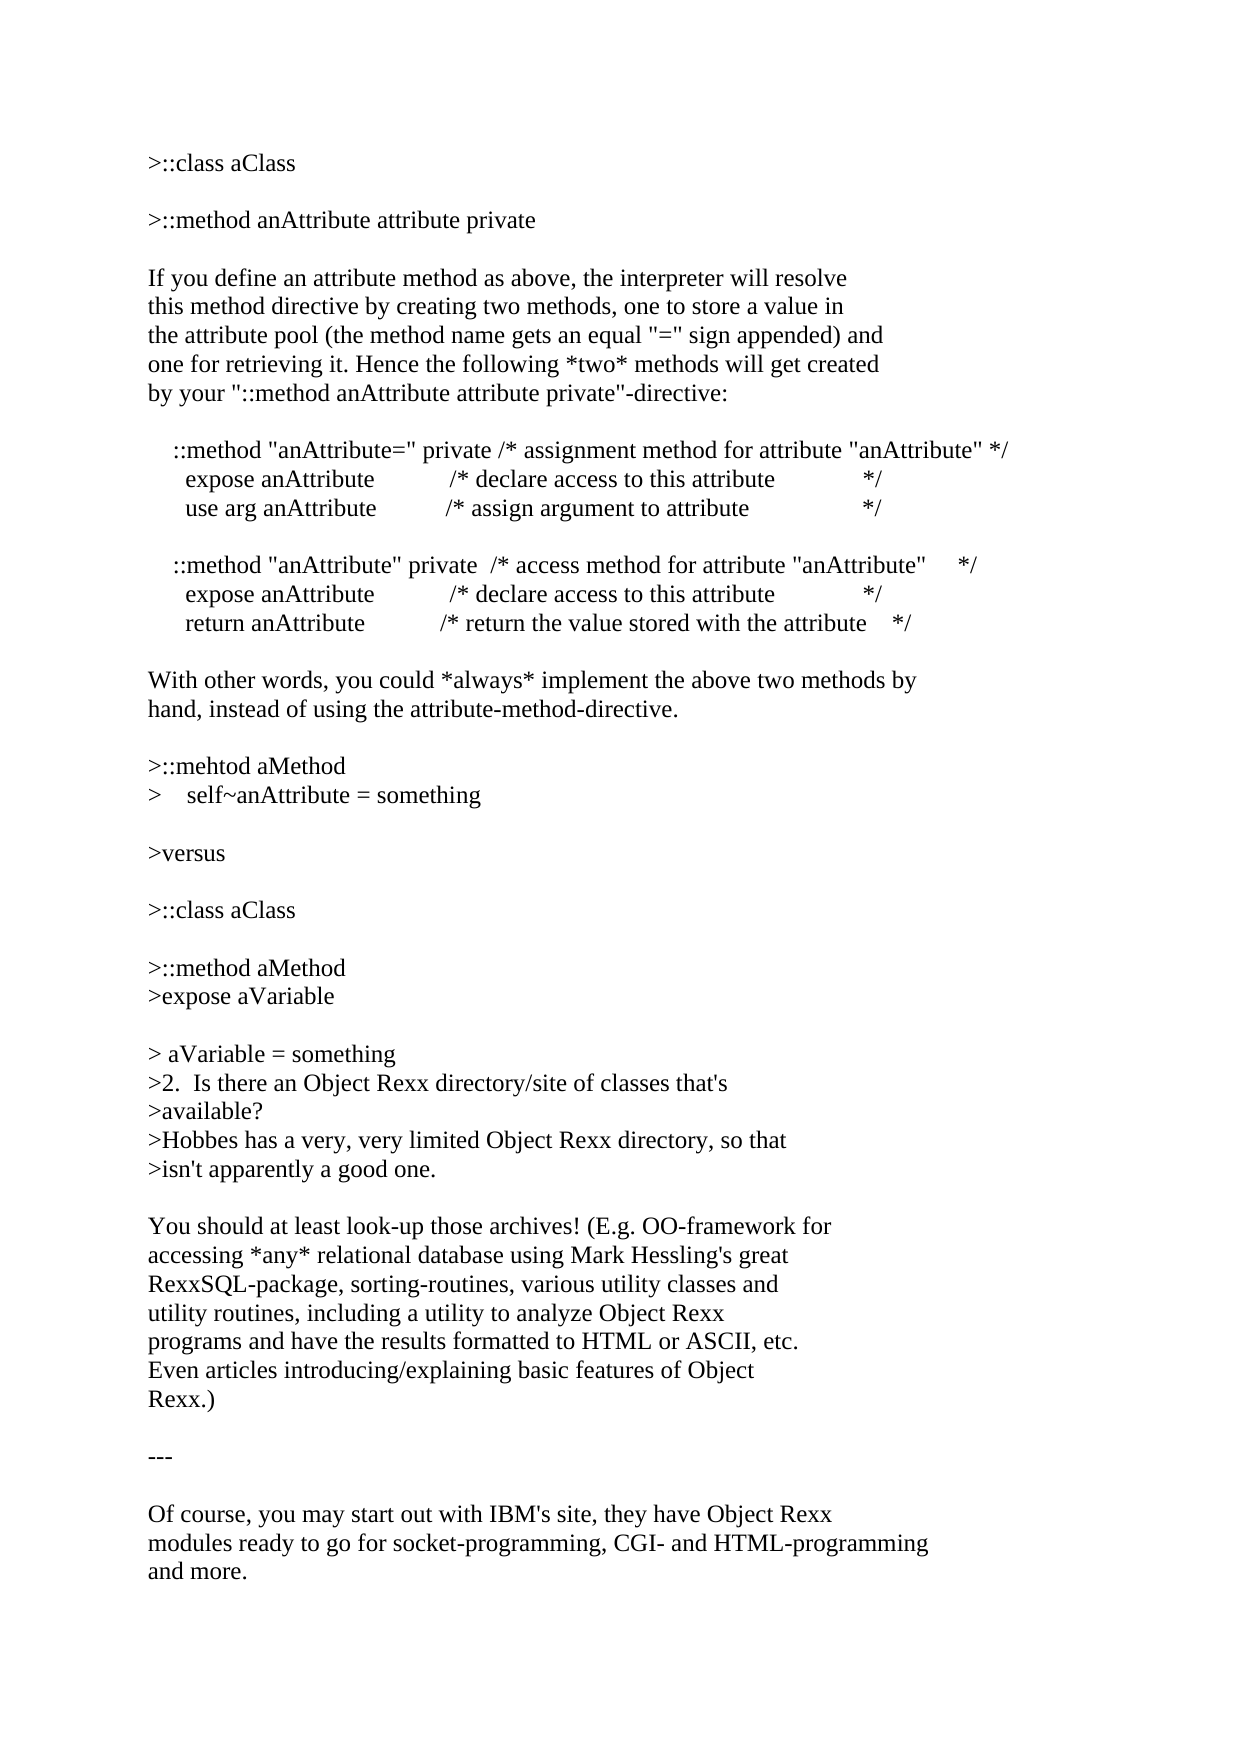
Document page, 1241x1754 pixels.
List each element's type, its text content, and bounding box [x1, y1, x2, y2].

text ::method "anAttribute=" private /* assignment method for attribute "anAttribute" */ [148, 435, 1093, 464]
text programs and have the results formatted to HTML or ASCII, etc. [148, 1326, 1093, 1355]
text and more. [148, 1556, 1093, 1585]
text RexxSQL-package, sorting-routines, various utility classes and [148, 1269, 1093, 1298]
text accessing *any* relational database using Mark Hessling's great [148, 1240, 1093, 1269]
text >isn't apparently a good one. [148, 1154, 1093, 1183]
text >2. Is there an Object Rexx directory/site of classes that's [148, 1068, 1093, 1096]
text >available? [148, 1096, 1093, 1125]
text this method directive by creating two methods, one to store a value in [148, 291, 1093, 320]
text >versus [148, 838, 1093, 866]
text use arg anAttribute /* assign argument to attribute */ [148, 493, 1093, 521]
text > self~anAttribute = something [148, 780, 1093, 809]
text the attribute pool (the method name gets an equal "=" sign appended) and [148, 320, 1093, 349]
text hand, instead of using the attribute-method-directive. [148, 694, 1093, 723]
text utility routines, including a utility to analyze Object Rexx [148, 1298, 1093, 1326]
text You should at least look-up those archives! (E.g. OO-framework for [148, 1211, 1093, 1240]
text one for retrieving it. Hence the following *two* methods will get created [148, 349, 1093, 378]
text >::class aClass [148, 895, 1093, 924]
text >::mehtod aMethod [148, 751, 1093, 780]
text by your "::method anAttribute attribute private"-directive: [148, 378, 1093, 406]
text Rexx.) [148, 1384, 1093, 1413]
text --- [148, 1441, 1093, 1470]
text expose anAttribute /* declare access to this attribute */ [148, 464, 1093, 493]
text >Hobbes has a very, very limited Object Rexx directory, so that [148, 1125, 1093, 1154]
text >::method anAttribute attribute private [148, 205, 1093, 234]
text modules ready to go for socket-programming, CGI- and HTML-programming [148, 1528, 1093, 1556]
text If you define an attribute method as above, the interpreter will resolve [148, 263, 1093, 291]
text >::class aClass [148, 148, 1093, 176]
text Even articles introducing/explaining basic features of Object [148, 1355, 1093, 1384]
text ::method "anAttribute" private /* access method for attribute "anAttribute" */ [148, 550, 1093, 579]
text >::method aMethod [148, 953, 1093, 981]
text return anAttribute /* return the value stored with the attribute */ [148, 608, 1093, 636]
text With other words, you could *always* implement the above two methods by [148, 665, 1093, 694]
text Of course, you may start out with IBM's site, they have Object Rexx [148, 1499, 1093, 1528]
text expose anAttribute /* declare access to this attribute */ [148, 579, 1093, 608]
text > aVariable = something [148, 1039, 1093, 1068]
text >expose aVariable [148, 981, 1093, 1010]
